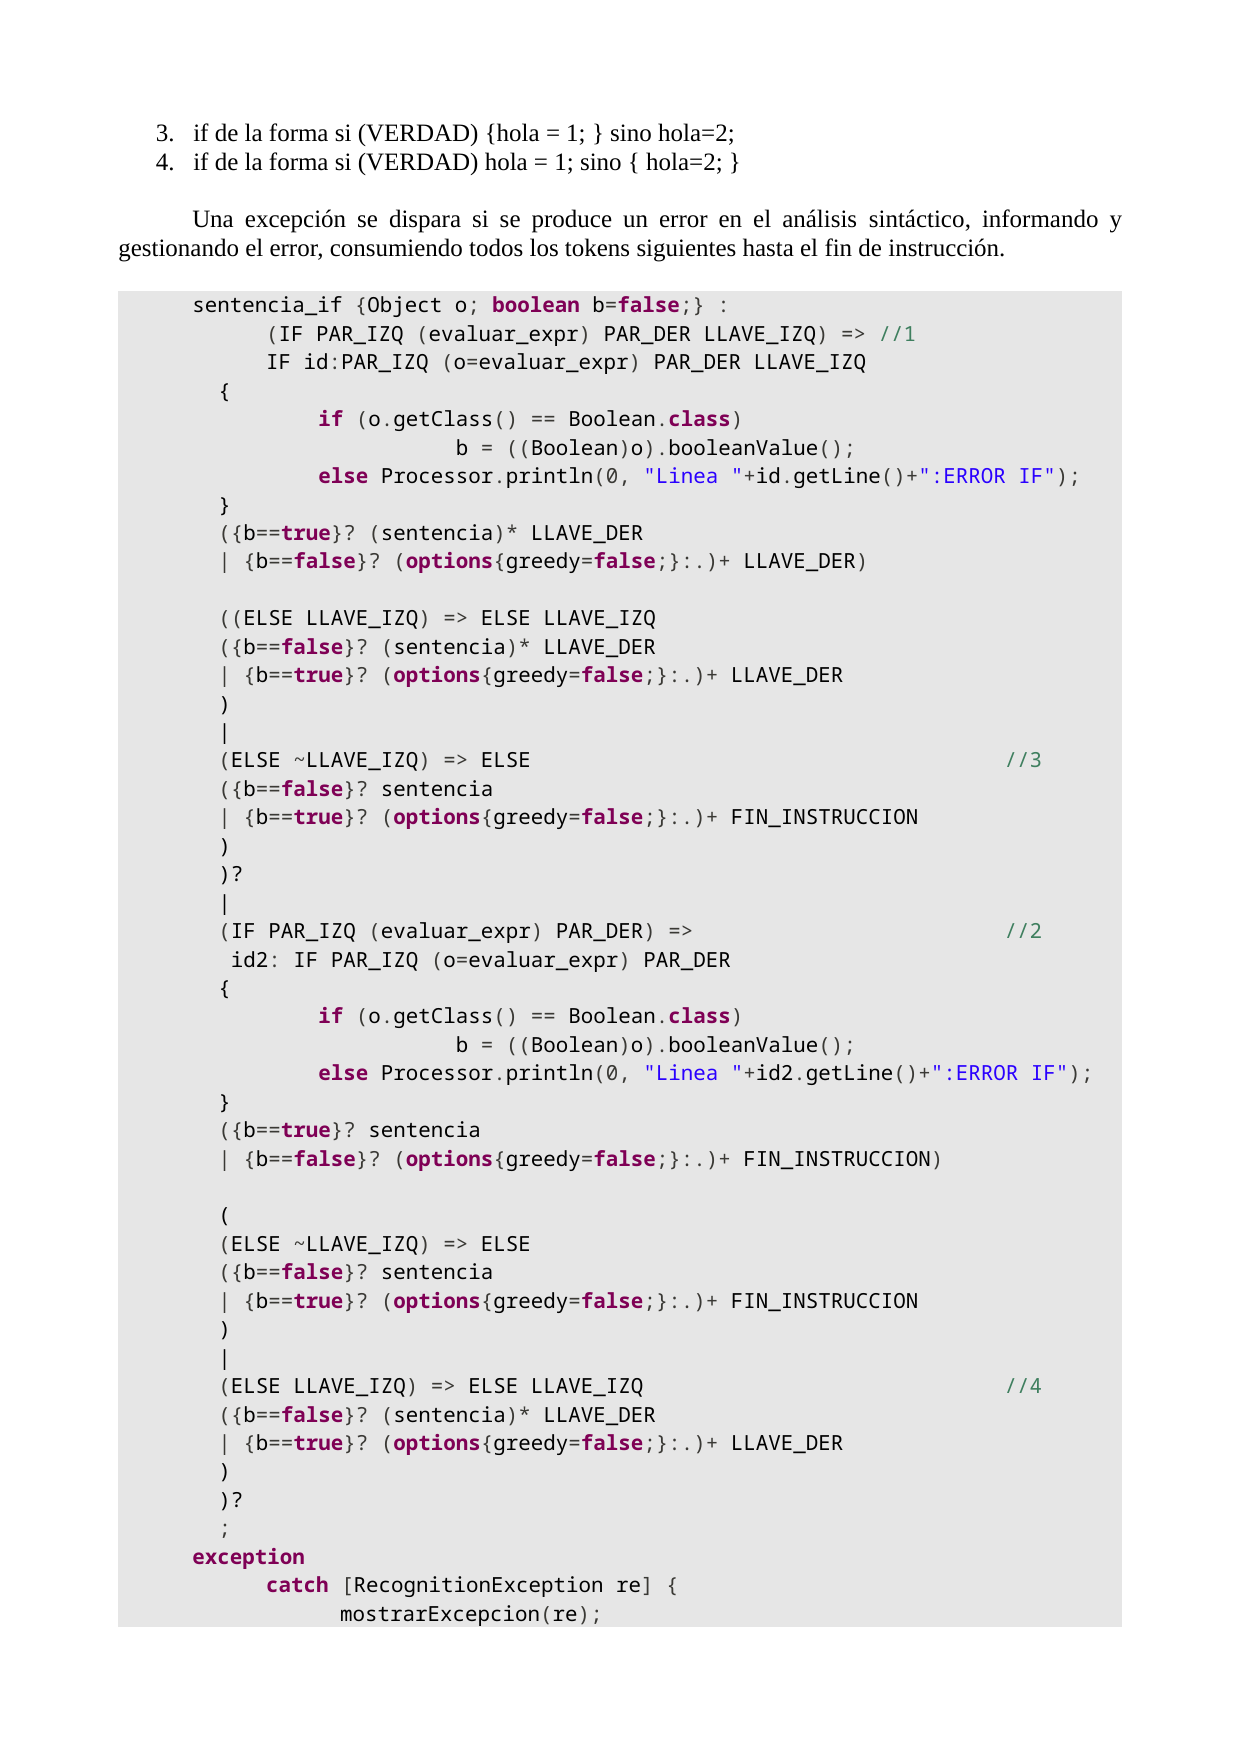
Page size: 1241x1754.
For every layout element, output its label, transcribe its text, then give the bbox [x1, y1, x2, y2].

text exception [118, 1542, 1122, 1570]
text ({b==true}? sentencia [118, 1115, 1122, 1144]
text if (o.getClass() == Boolean.class) [118, 1002, 1122, 1030]
text id2: IF PAR_IZQ (o=evaluar_expr) PAR_DER [118, 945, 1122, 973]
text ) [118, 1457, 1122, 1485]
text ({b==false}? (sentencia)* LLAVE_DER [118, 1400, 1122, 1428]
text ({b==true}? (sentencia)* LLAVE_DER [118, 518, 1122, 547]
text (ELSE LLAVE_IZQ) => ELSE LLAVE_IZQ //4 [118, 1371, 1122, 1400]
text ) [118, 831, 1122, 859]
text (ELSE ~LLAVE_IZQ) => ELSE //3 [118, 746, 1122, 774]
text | {b==true}? (options{greedy=false;}:.)+ FIN_INSTRUCCION [118, 802, 1122, 831]
text IF id:PAR_IZQ (o=evaluar_expr) PAR_DER LLAVE_IZQ [118, 347, 1122, 376]
text mostrarExcepcion(re); [118, 1599, 1122, 1627]
text ({b==false}? (sentencia)* LLAVE_DER [118, 632, 1122, 660]
list if de la forma si (VERDAD) {hola = 1; } sino hola=2; [156, 118, 1122, 147]
text b = ((Boolean)o).booleanValue(); [118, 1030, 1122, 1058]
text | {b==true}? (options{greedy=false;}:.)+ LLAVE_DER [118, 1428, 1122, 1457]
text ) [118, 1314, 1122, 1343]
list if de la forma si (VERDAD) hola = 1; sino { hola=2; } [156, 147, 1122, 176]
text ) [118, 689, 1122, 717]
text sentencia_if {Object o; boolean b=false;} : [118, 291, 1122, 319]
text ({b==false}? sentencia [118, 774, 1122, 802]
text if (o.getClass() == Boolean.class) [118, 404, 1122, 433]
text { [118, 973, 1122, 1002]
text ({b==false}? sentencia [118, 1257, 1122, 1286]
text catch [RecognitionException re] { [118, 1570, 1122, 1599]
text (IF PAR_IZQ (evaluar_expr) PAR_DER LLAVE_IZQ) => //1 [118, 319, 1122, 347]
text | {b==true}? (options{greedy=false;}:.)+ LLAVE_DER [118, 660, 1122, 689]
text ; [118, 1513, 1122, 1542]
text else Processor.println(0, "Linea "+id.getLine()+":ERROR IF"); [118, 461, 1122, 490]
text )? [118, 1485, 1122, 1513]
text } [118, 1087, 1122, 1115]
text else Processor.println(0, "Linea "+id2.getLine()+":ERROR IF"); [118, 1058, 1122, 1087]
text | [118, 888, 1122, 916]
text b = ((Boolean)o).booleanValue(); [118, 433, 1122, 461]
text ( [118, 1201, 1122, 1229]
text | {b==false}? (options{greedy=false;}:.)+ LLAVE_DER) [118, 547, 1122, 575]
text { [118, 376, 1122, 404]
text (ELSE ~LLAVE_IZQ) => ELSE [118, 1229, 1122, 1257]
text | [118, 1343, 1122, 1371]
text )? [118, 859, 1122, 888]
text Una excepción se dispara si se produce un error en el análisis sintáctico, informando y gestionando el error, consumiendo todos los tokens siguientes hasta el fin de instrucción. [118, 204, 1122, 262]
text } [118, 490, 1122, 518]
text | {b==false}? (options{greedy=false;}:.)+ FIN_INSTRUCCION) [118, 1144, 1122, 1172]
text (IF PAR_IZQ (evaluar_expr) PAR_DER) => //2 [118, 916, 1122, 945]
text ((ELSE LLAVE_IZQ) => ELSE LLAVE_IZQ [118, 603, 1122, 632]
text | [118, 717, 1122, 746]
text | {b==true}? (options{greedy=false;}:.)+ FIN_INSTRUCCION [118, 1286, 1122, 1314]
